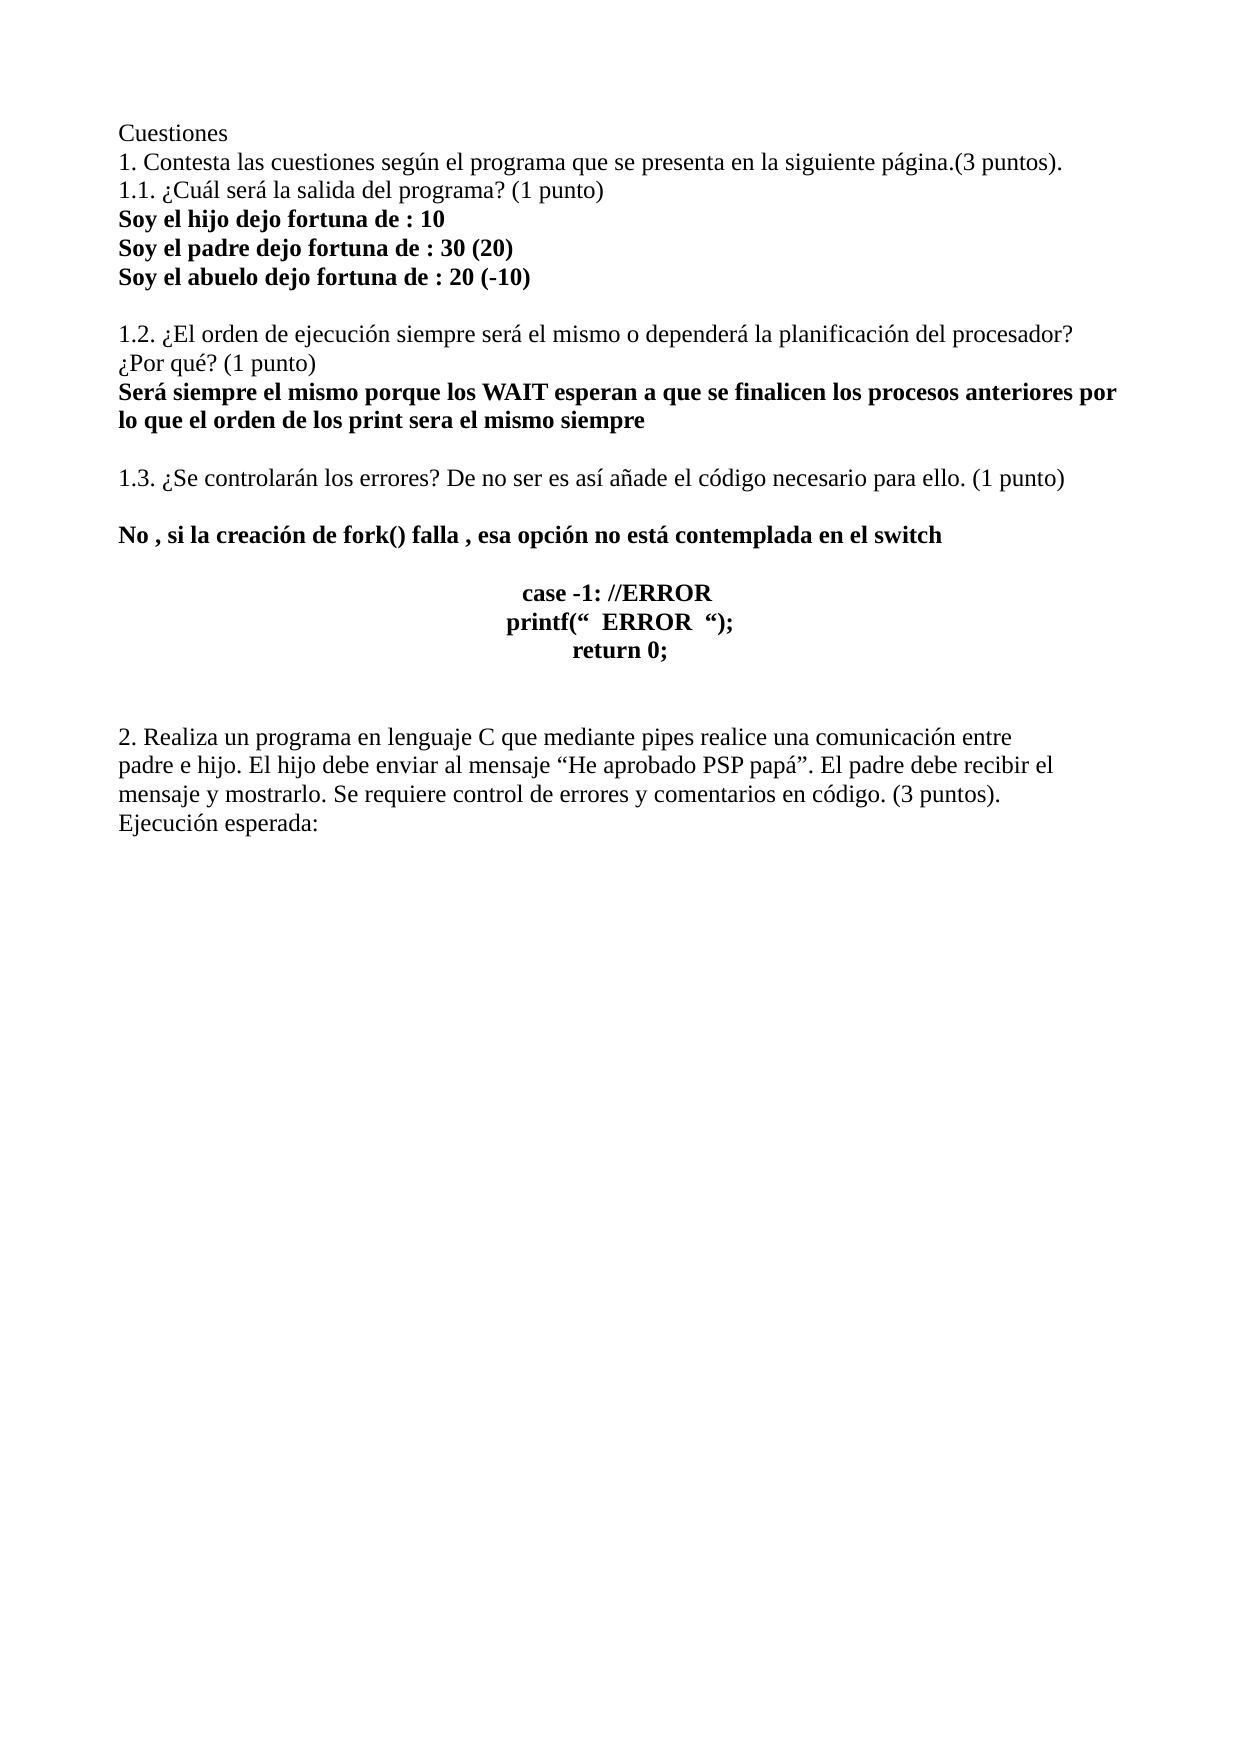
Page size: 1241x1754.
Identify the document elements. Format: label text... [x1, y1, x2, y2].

text printf(“ ERROR “); [118, 607, 1122, 636]
text Cuestiones [118, 118, 1122, 147]
text mensaje y mostrarlo. Se requiere control de errores y comentarios en código. (3 puntos). [118, 779, 1122, 808]
text 1.3. ¿Se controlarán los errores? De no ser es así añade el código necesario para ello. (1 punto) [118, 463, 1122, 492]
text 1.2. ¿El orden de ejecución siempre será el mismo o dependerá la planificación del procesador? ¿Por qué? (1 punto) [118, 319, 1122, 377]
text case -1: //ERROR [118, 578, 1122, 607]
text padre e hijo. El hijo debe enviar al mensaje “He aprobado PSP papá”. El padre debe recibir el [118, 751, 1122, 779]
text No , si la creación de fork() falla , esa opción no está contemplada en el switch [118, 521, 1122, 549]
text 1. Contesta las cuestiones según el programa que se presenta en la siguiente página.(3 puntos). [118, 147, 1122, 176]
text Soy el hijo dejo fortuna de : 10 [118, 204, 1122, 233]
text return 0; [118, 636, 1122, 664]
text 2. Realiza un programa en lenguaje C que mediante pipes realice una comunicación entre [118, 722, 1122, 751]
text Soy el padre dejo fortuna de : 30 (20) [118, 233, 1122, 262]
text 1.1. ¿Cuál será la salida del programa? (1 punto) [118, 176, 1122, 204]
text Ejecución esperada: [118, 808, 1122, 837]
text Será siempre el mismo porque los WAIT esperan a que se finalicen los procesos anteriores por lo que el orden de los print sera el mismo siempre [118, 377, 1122, 434]
text Soy el abuelo dejo fortuna de : 20 (-10) [118, 262, 1122, 291]
